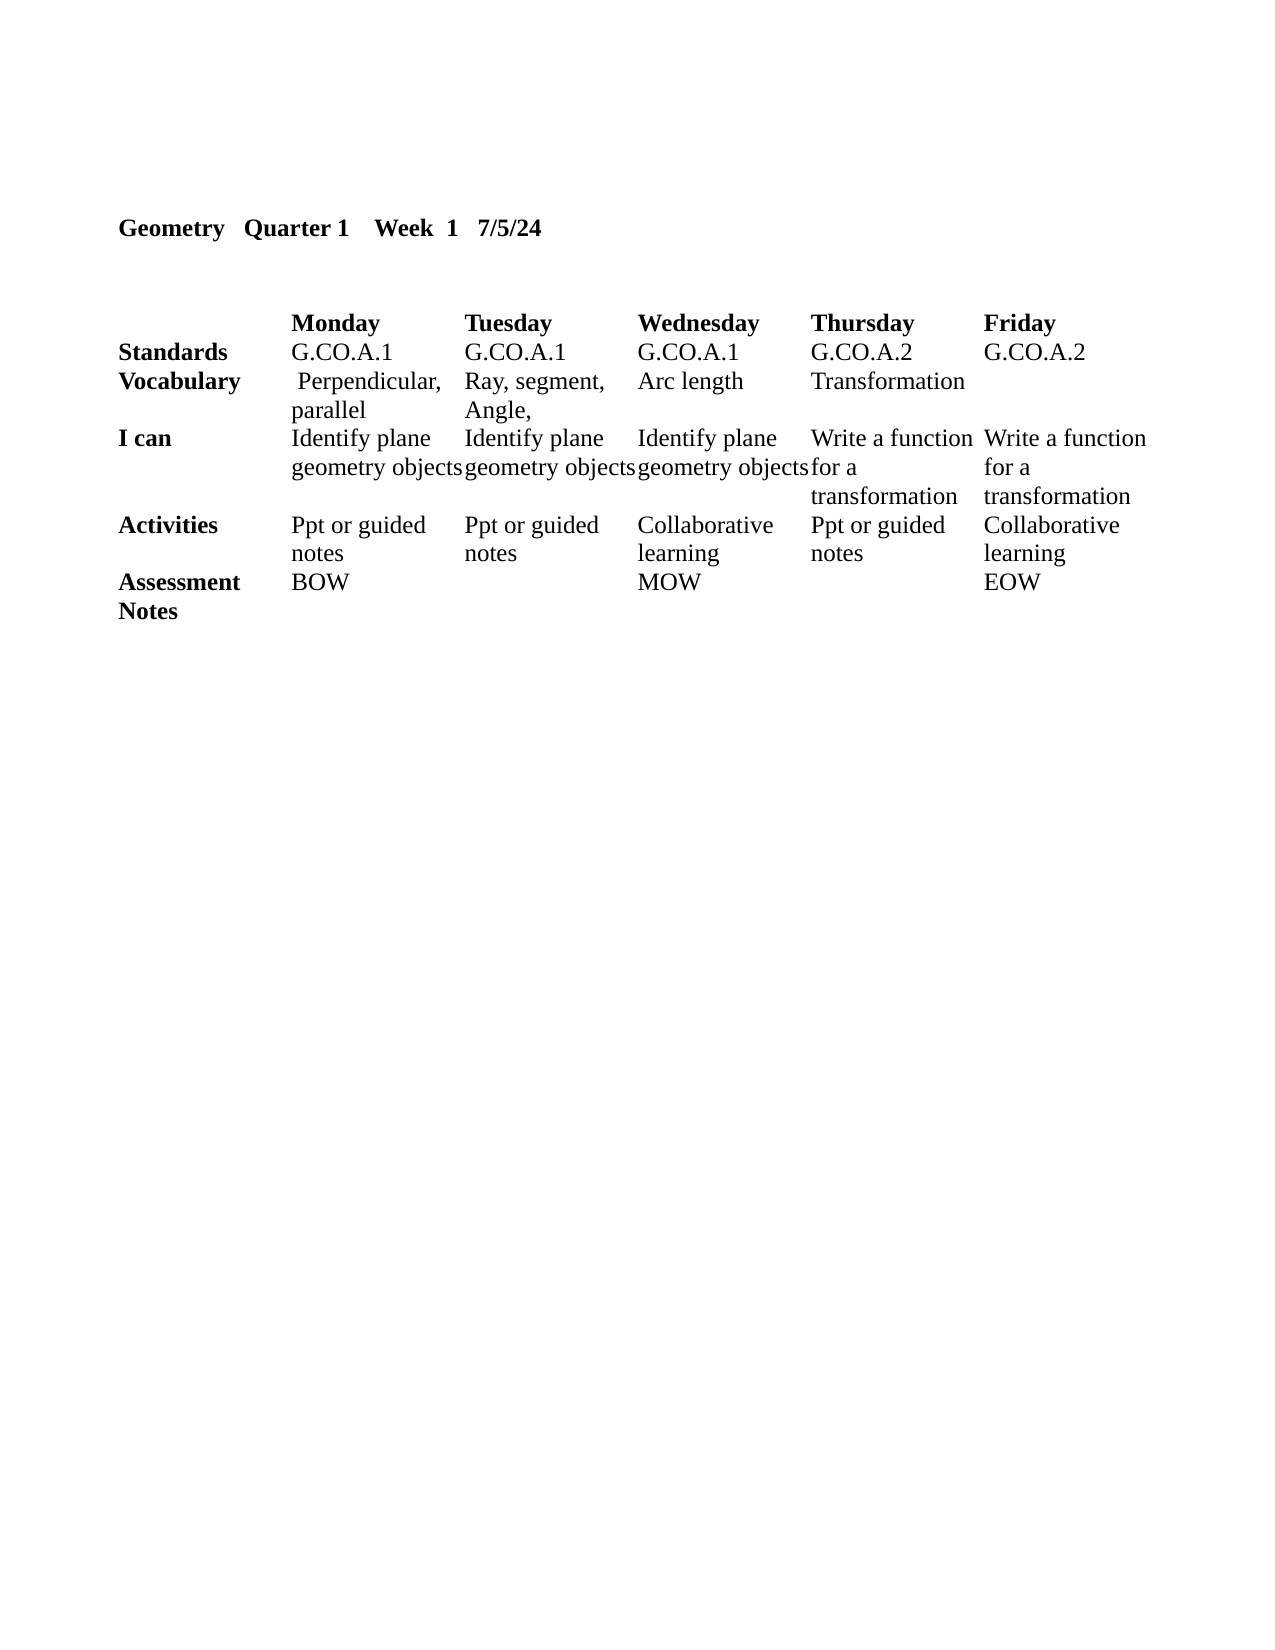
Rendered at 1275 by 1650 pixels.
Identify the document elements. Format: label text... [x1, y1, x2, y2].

table_cell Collaborative learning [638, 510, 811, 567]
table_cell G.CO.A.1 [638, 337, 811, 366]
table_cell Collaborative learning [984, 510, 1157, 567]
table_cell Identify plane geometry objects [638, 424, 811, 510]
table_cell G.CO.A.2 [811, 337, 984, 366]
table_header Monday [291, 309, 464, 337]
table_header Tuesday [464, 309, 637, 337]
table_cell MOW [638, 567, 811, 596]
table_cell BOW [291, 567, 464, 596]
table_cell Transformation [811, 366, 984, 423]
table_header Thursday [811, 309, 984, 337]
table_cell Assessment [118, 567, 291, 596]
table_cell Write a function for a transformation [811, 424, 984, 510]
table_cell Write a function for a transformation [984, 424, 1157, 510]
table_cell Identify plane geometry objects [291, 424, 464, 510]
table_cell [811, 567, 984, 596]
table_cell EOW [984, 567, 1157, 596]
table_cell Ppt or guided notes [811, 510, 984, 567]
table_cell Identify plane geometry objects [464, 424, 637, 510]
table_cell Activities [118, 510, 291, 567]
table_cell [464, 596, 637, 625]
table_cell [291, 596, 464, 625]
table_cell [464, 567, 637, 596]
table_cell Ppt or guided notes [291, 510, 464, 567]
table_cell [638, 596, 811, 625]
table_cell Perpendicular, parallel [291, 366, 464, 423]
table_header Wednesday [638, 309, 811, 337]
table_cell I can [118, 424, 291, 510]
table_header Friday [984, 309, 1157, 337]
table_cell Arc length [638, 366, 811, 423]
table_cell G.CO.A.1 [291, 337, 464, 366]
table_cell [984, 366, 1157, 423]
table_cell Notes [118, 596, 291, 625]
table_cell [811, 596, 984, 625]
text Geometry Quarter 1 Week 1 7/5/24 [118, 213, 1157, 242]
table_cell Ppt or guided notes [464, 510, 637, 567]
table_cell [984, 596, 1157, 625]
table_cell G.CO.A.1 [464, 337, 637, 366]
table_cell Standards [118, 337, 291, 366]
table_cell G.CO.A.2 [984, 337, 1157, 366]
table_header [118, 309, 291, 337]
table_cell Vocabulary [118, 366, 291, 423]
table_cell Ray, segment, Angle, [464, 366, 637, 423]
